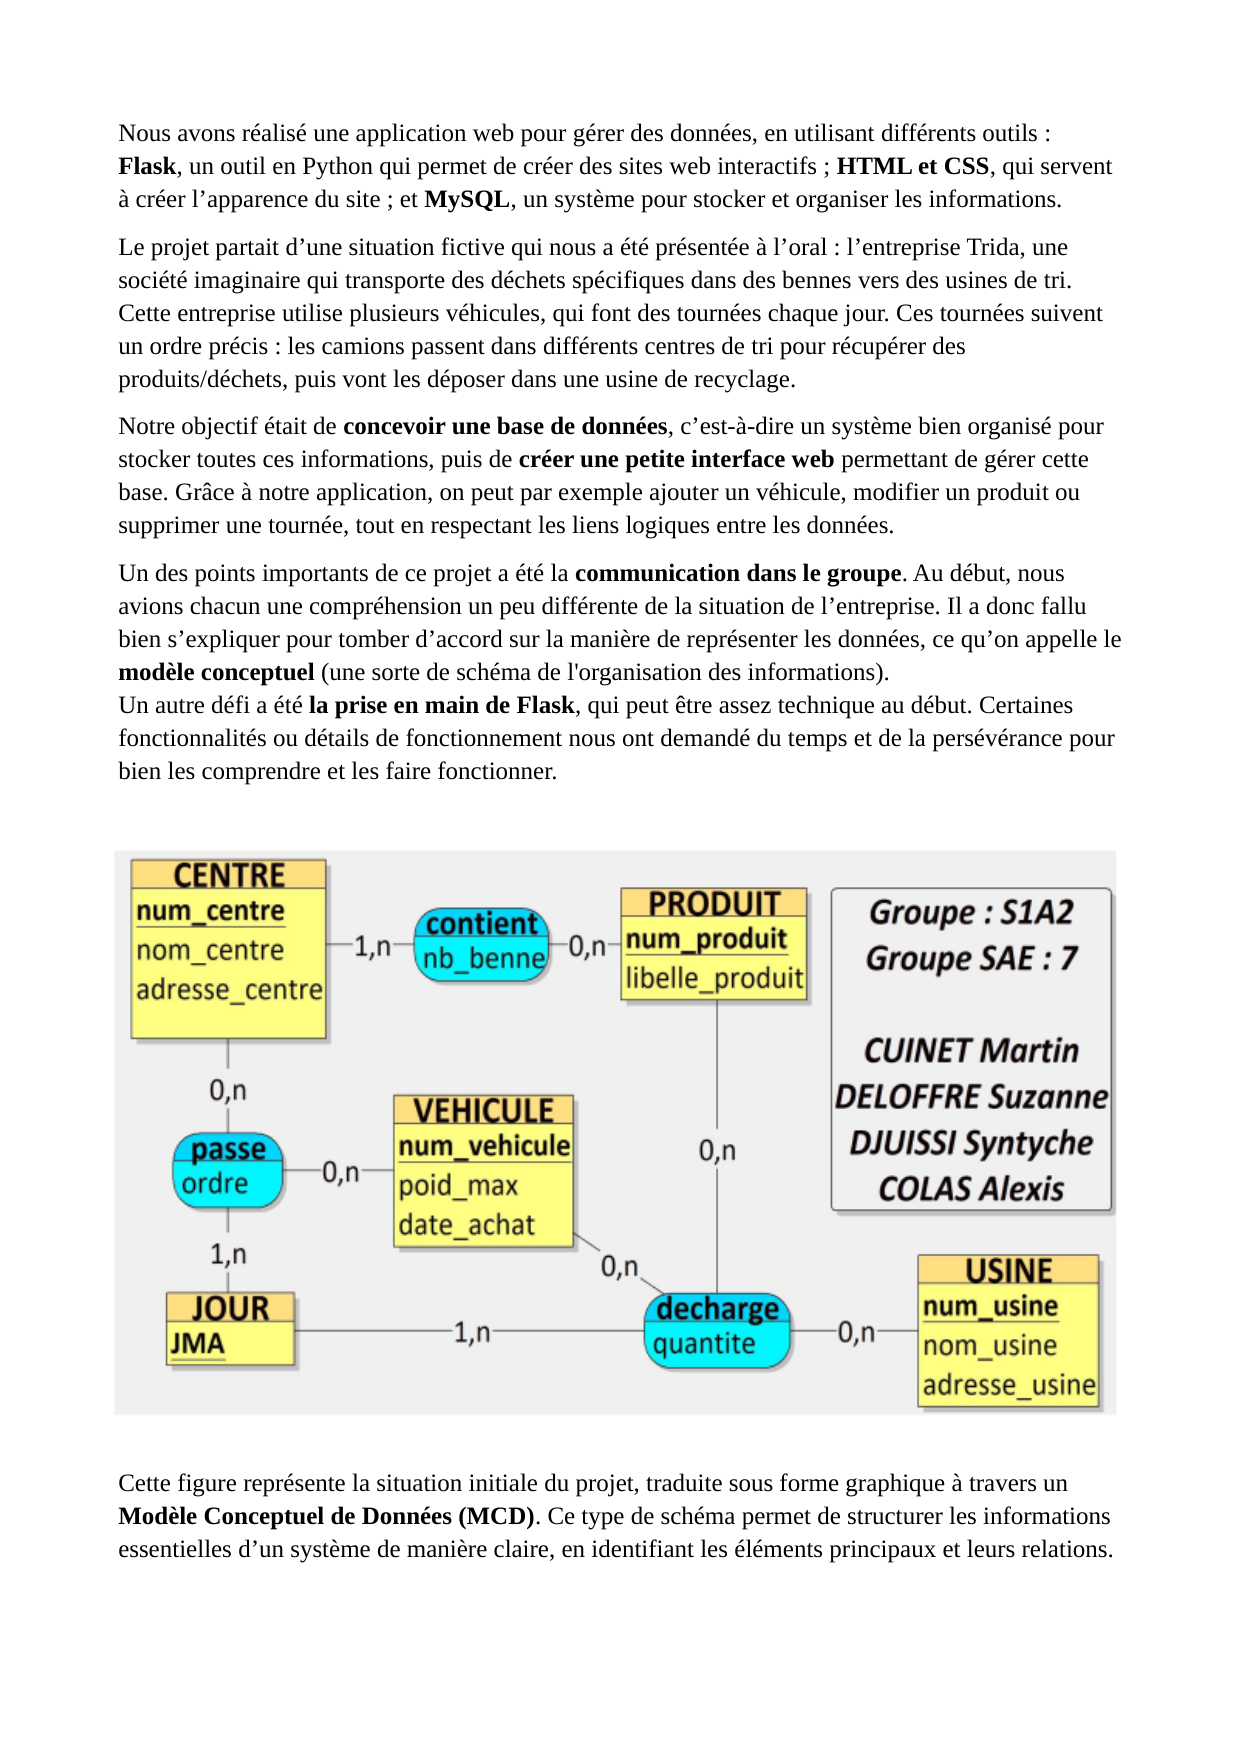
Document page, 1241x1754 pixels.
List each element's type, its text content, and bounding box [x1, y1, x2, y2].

text Un des points importants de ce projet a été la communication dans le groupe. Au début, nous avions chacun une compréhension un peu différente de la situation de l’entreprise. Il a donc fallu bien s’expliquer pour tomber d’accord sur la manière de représenter les données, ce qu’on appelle le modèle conceptuel (une sorte de schéma de l'organisation des informations). Un autre défi a été la prise en main de Flask, qui peut être assez technique au début. Certaines fonctionnalités ou détails de fonctionnement nous ont demandé du temps et de la persévérance pour bien les comprendre et les faire fonctionner. [118, 558, 1122, 785]
text Nous avons réalisé une application web pour gérer des données, en utilisant différents outils : Flask, un outil en Python qui permet de créer des sites web interactifs ; HTML et CSS, qui servent à créer l’apparence du site ; et MySQL, un système pour stocker et organiser les informations. [118, 118, 1122, 213]
text Notre objectif était de concevoir une base de données, c’est-à-dire un système bien organisé pour stocker toutes ces informations, puis de créer une petite interface web permettant de gérer cette base. Grâce à notre application, on peut par exemple ajouter un véhicule, modifier un produit ou supprimer une tournée, tout en respectant les liens logiques entre les données. [118, 411, 1122, 539]
text Le projet partait d’une situation fictive qui nous a été présentée à l’oral : l’entreprise Trida, une société imaginaire qui transporte des déchets spécifiques dans des bennes vers des usines de tri. Cette entreprise utilise plusieurs véhicules, qui font des tournées chaque jour. Ces tournées suivent un ordre précis : les camions passent dans différents centres de tri pour récupérer des produits/déchets, puis vont les déposer dans une usine de recyclage. [118, 232, 1122, 393]
text Cette figure représente la situation initiale du projet, traduite sous forme graphique à travers un Modèle Conceptuel de Données (MCD). Ce type de schéma permet de structurer les informations essentielles d’un système de manière claire, en identifiant les éléments principaux et leurs relations. [118, 1468, 1122, 1563]
picture [112, 849, 1117, 1417]
